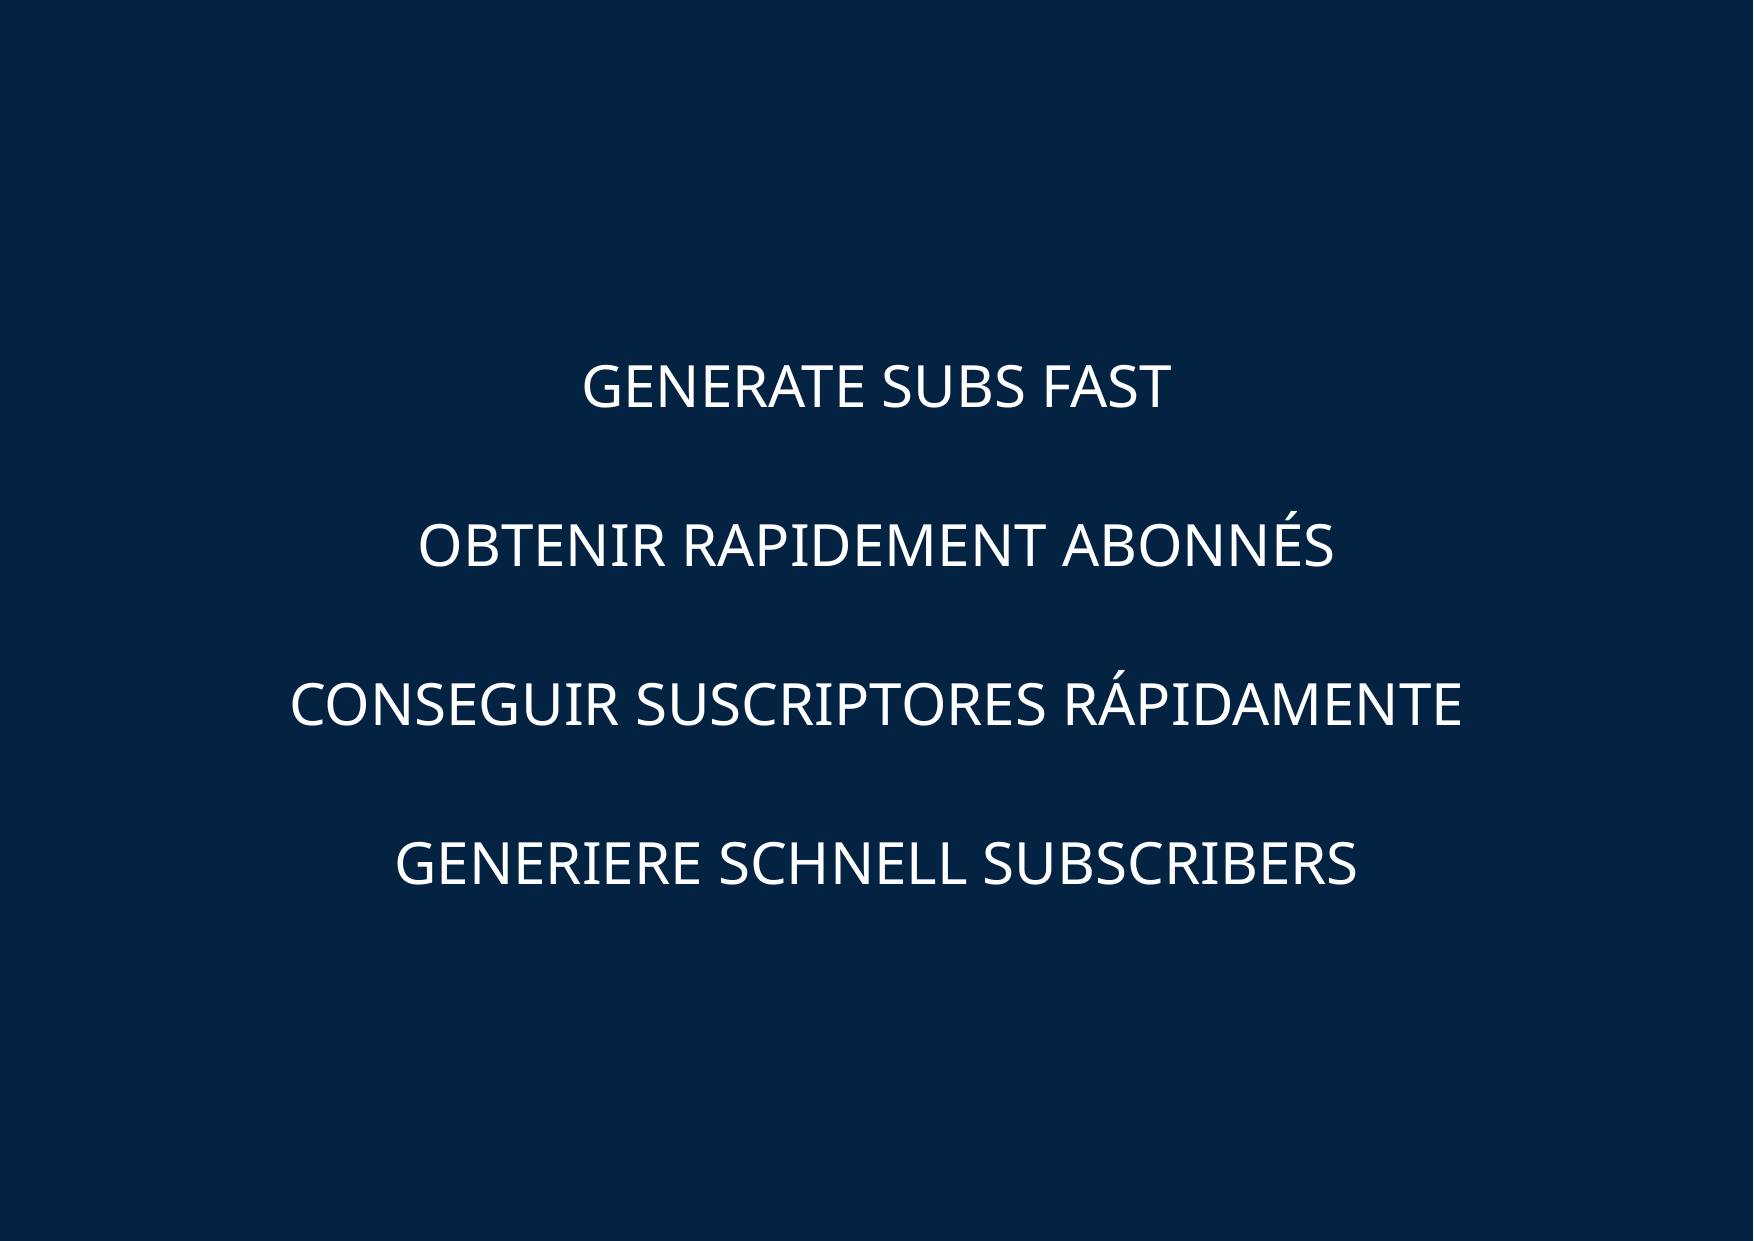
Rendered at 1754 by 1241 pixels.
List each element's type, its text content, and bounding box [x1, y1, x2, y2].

text OBTENIR RAPIDEMENT ABONNÉS [0, 504, 1753, 583]
text GENERATE SUBS FAST [0, 345, 1753, 424]
text GENERIERE SCHNELL SUBSCRIBERS [0, 822, 1753, 901]
text CONSEGUIR SUSCRIPTORES RÁPIDAMENTE [0, 663, 1753, 742]
